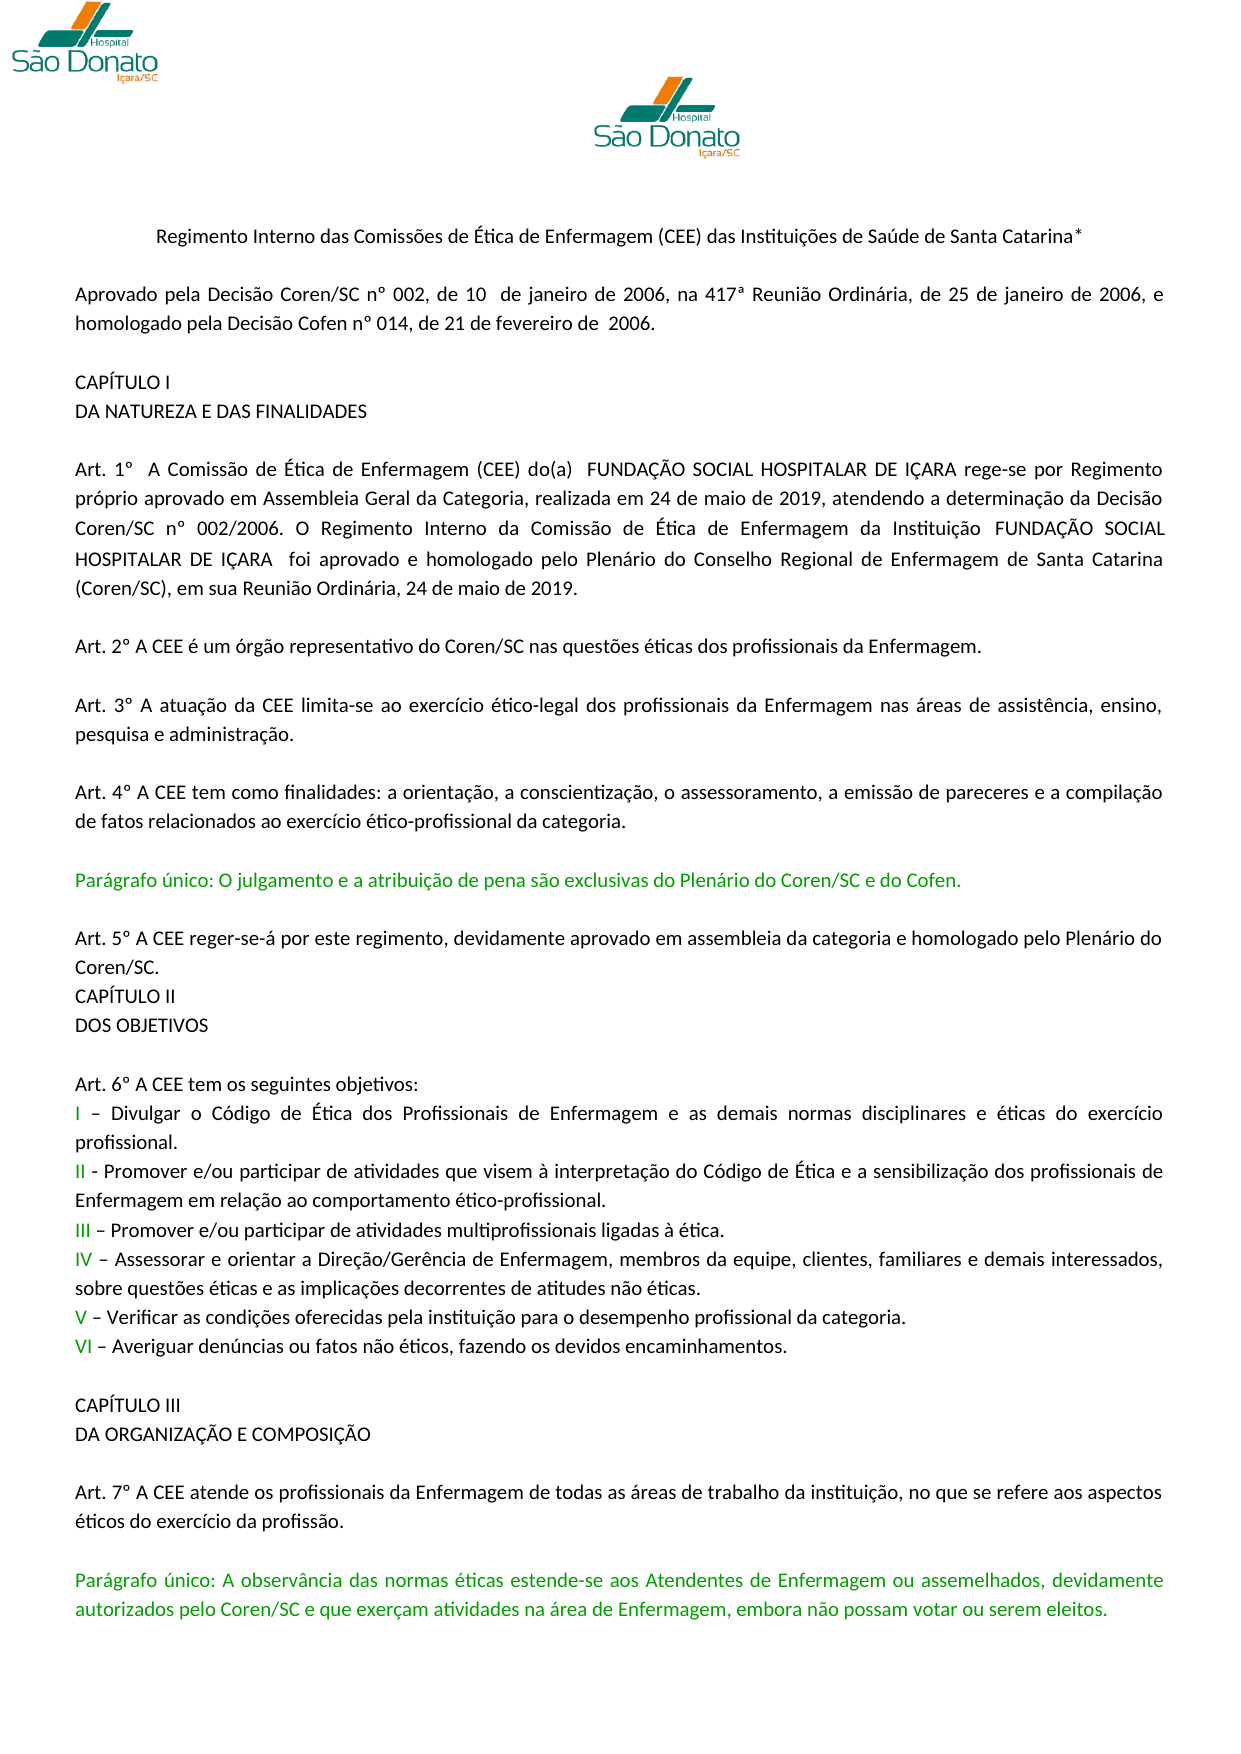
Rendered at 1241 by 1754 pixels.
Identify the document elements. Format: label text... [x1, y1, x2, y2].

text Regimento Interno das Comissões de Ética de Enfermagem (CEE) das Instituições de Saúde de Santa Catarina* [75, 219, 1165, 248]
text II - Promover e/ou participar de atividades que visem à interpretação do Código de Ética e a sensibilização dos profissionais de Enfermagem em relação ao comportamento ético-profissional. [75, 1155, 1165, 1213]
text Art. 1º A Comissão de Ética de Enfermagem (CEE) do(a) FUNDAÇÃO SOCIAL HOSPITALAR DE IÇARA rege-se por Regimento próprio aprovado em Assembleia Geral da Categoria, realizada em 24 de maio de 2019, atendendo a determinação da Decisão Coren/SC nº 002/2006. O Regimento Interno da Comissão de Ética de Enfermagem da Instituição FUNDAÇÃO SOCIAL HOSPITALAR DE IÇARA foi aprovado e homologado pelo Plenário do Conselho Regional de Enfermagem de Santa Catarina (Coren/SC), em sua Reunião Ordinária, 24 de maio de 2019. [75, 453, 1165, 601]
text Art. 7º A CEE atende os profissionais da Enfermagem de todas as áreas de trabalho da instituição, no que se refere aos aspectos éticos do exercício da profissão. [75, 1476, 1165, 1534]
text CAPÍTULO II [75, 980, 1165, 1009]
text CAPÍTULO I [75, 365, 1165, 394]
text Aprovado pela Decisão Coren/SC nº 002, de 10 de janeiro de 2006, na 417ª Reunião Ordinária, de 25 de janeiro de 2006, e homologado pela Decisão Cofen nº 014, de 21 de fevereiro de 2006. [75, 278, 1165, 336]
text CAPÍTULO III [75, 1388, 1165, 1417]
text Parágrafo único: A observância das normas éticas estende-se aos Atendentes de Enfermagem ou assemelhados, devidamente autorizados pelo Coren/SC e que exerçam atividades na área de Enfermagem, embora não possam votar ou serem eleitos. [75, 1563, 1165, 1621]
text V – Verificar as condições oferecidas pela instituição para o desempenho profissional da categoria. [75, 1301, 1165, 1330]
text I – Divulgar o Código de Ética dos Profissionais de Enfermagem e as demais normas disciplinares e éticas do exercício profissional. [75, 1096, 1165, 1155]
text VI – Averiguar denúncias ou fatos não éticos, fazendo os devidos encaminhamentos. [75, 1330, 1165, 1359]
picture [0, 0, 167, 86]
text DOS OBJETIVOS [75, 1009, 1165, 1038]
text Art. 5º A CEE reger-se-á por este regimento, devidamente aprovado em assembleia da categoria e homologado pelo Plenário do Coren/SC. [75, 921, 1165, 980]
text III – Promover e/ou participar de atividades multiprofissionais ligadas à ética. [75, 1213, 1165, 1242]
picture [582, 75, 749, 161]
text IV – Assessorar e orientar a Direção/Gerência de Enfermagem, membros da equipe, clientes, familiares e demais interessados, sobre questões éticas e as implicações decorrentes de atitudes não éticas. [75, 1242, 1165, 1301]
text DA ORGANIZAÇÃO E COMPOSIÇÃO [75, 1417, 1165, 1446]
text Art. 2º A CEE é um órgão representativo do Coren/SC nas questões éticas dos profissionais da Enfermagem. [75, 601, 1165, 659]
text Art. 3º A atuação da CEE limita-se ao exercício ético-legal dos profissionais da Enfermagem nas áreas de assistência, ensino, pesquisa e administração. [75, 688, 1165, 746]
text Art. 4º A CEE tem como finalidades: a orientação, a conscientização, o assessoramento, a emissão de pareceres e a compilação de fatos relacionados ao exercício ético-profissional da categoria. [75, 776, 1165, 834]
text DA NATUREZA E DAS FINALIDADES [75, 394, 1165, 423]
text Parágrafo único: O julgamento e a atribuição de pena são exclusivas do Plenário do Coren/SC e do Cofen. [75, 863, 1165, 892]
text Art. 6º A CEE tem os seguintes objetivos: [75, 1067, 1165, 1096]
